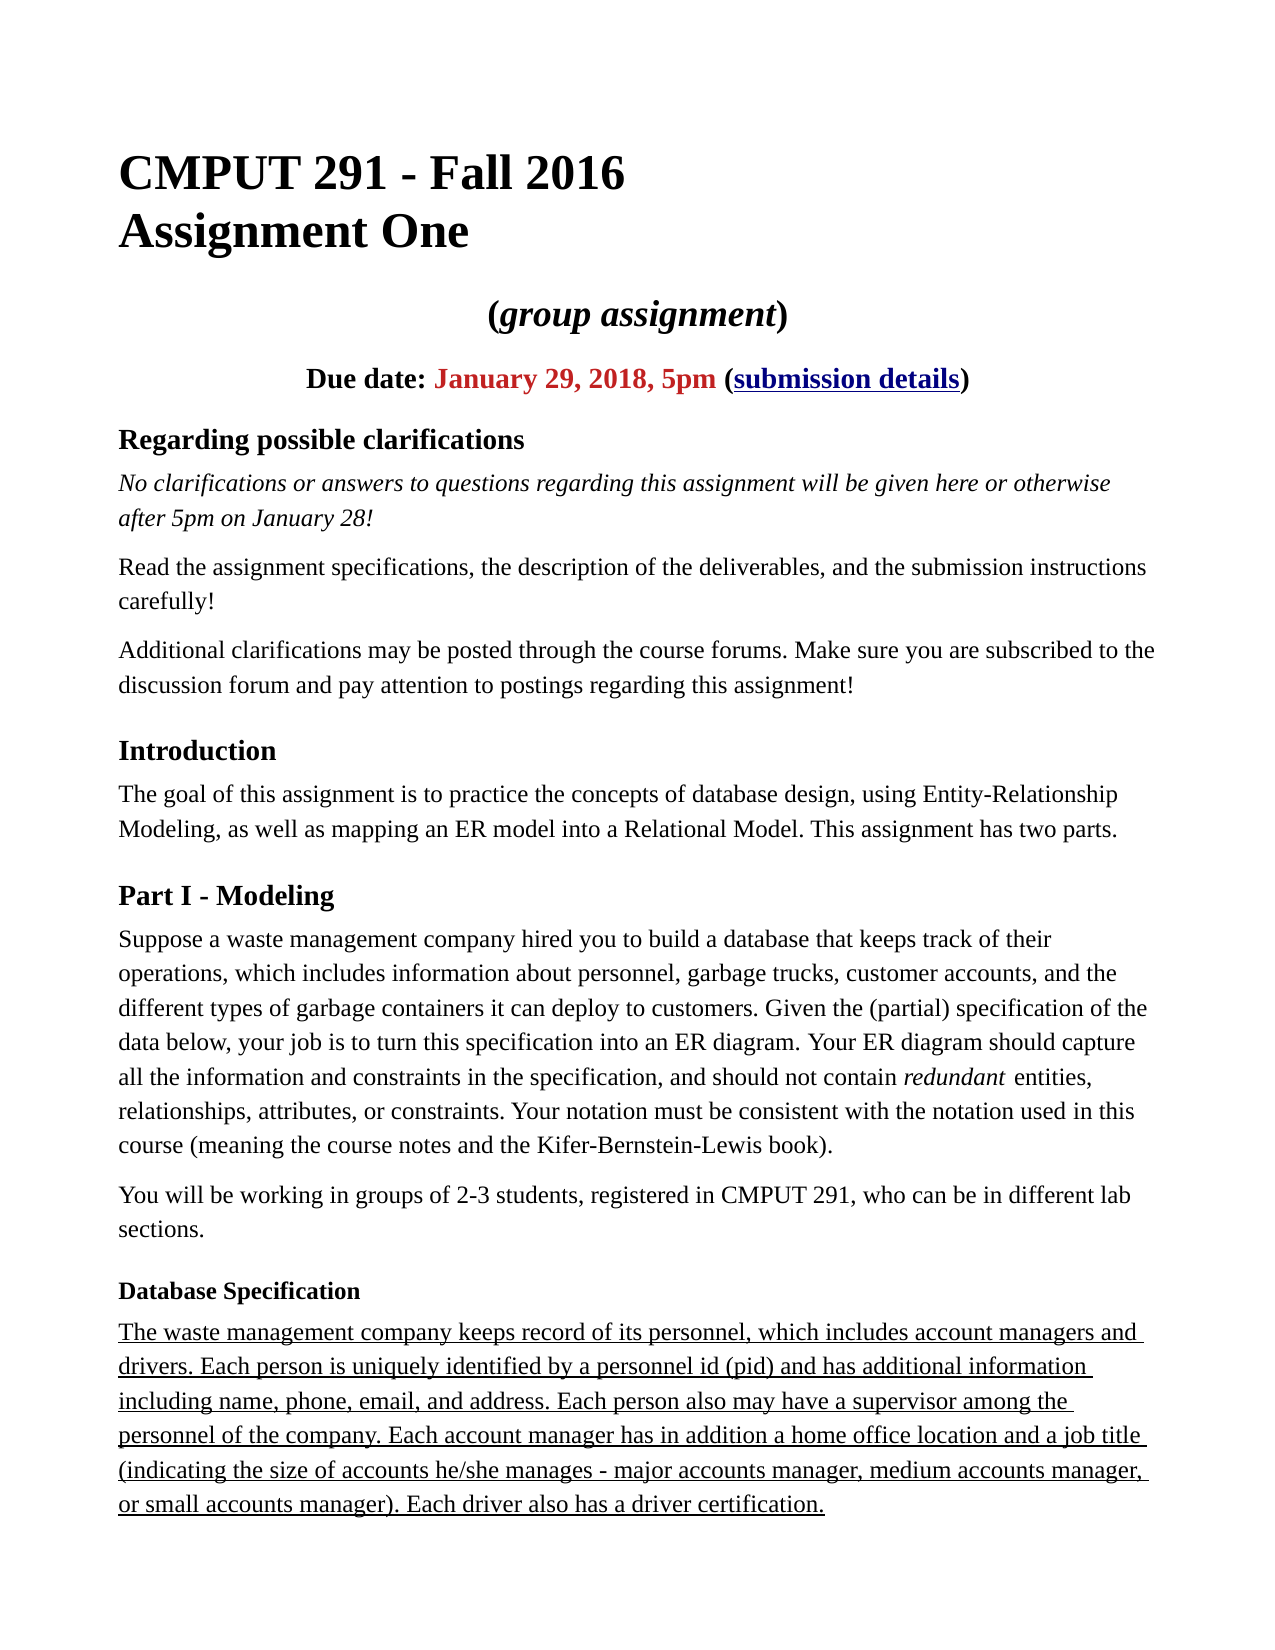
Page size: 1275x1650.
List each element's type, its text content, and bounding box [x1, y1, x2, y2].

subtitle CMPUT 291 - Fall 2016 Assignment One [118, 143, 1157, 258]
text The goal of this assignment is to practice the concepts of database design, using Entity-Relationship Modeling, as well as mapping an ER model into a Relational Model. This assignment has two parts. [118, 779, 1157, 843]
text Read the assignment specifications, the description of the deliverables, and the submission instructions carefully! [118, 552, 1157, 615]
text Suppose a waste management company hired you to build a database that keeps track of their operations, which includes information about personnel, garbage trucks, customer accounts, and the different types of garbage containers it can deploy to customers. Given the (partial) specification of the data below, your job is to turn this specification into an ER diagram. Your ER diagram should capture all the information and constraints in the specification, and should not contain redundant entities, relationships, attributes, or constraints. Your notation must be consistent with the notation used in this course (meaning the course notes and the Kifer-Bernstein-Lewis book). [118, 924, 1157, 1159]
subtitle Due date: January 29, 2018, 5pm (submission details) [118, 362, 1157, 395]
text You will be working in groups of 2-3 students, registered in CMPUT 291, who can be in different lab sections. [118, 1180, 1157, 1243]
subtitle Part I - Modeling [118, 878, 1157, 911]
subtitle Introduction [118, 733, 1157, 767]
text No clarifications or answers to questions regarding this assignment will be given here or otherwise after 5pm on January 28! [118, 468, 1157, 532]
subtitle Database Specification [118, 1276, 1157, 1304]
subtitle (group assignment) [118, 291, 1157, 334]
text Additional clarifications may be posted through the course forums. Make sure you are subscribed to the discussion forum and pay attention to postings regarding this assignment! [118, 635, 1157, 699]
text The waste management company keeps record of its personnel, which includes account managers and drivers. Each person is uniquely identified by a personnel id (pid) and has additional information including name, phone, email, and address. Each person also may have a supervisor among the personnel of the company. Each account manager has in addition a home office location and a job title (indicating the size of accounts he/she manages - major accounts manager, medium accounts manager, or small accounts manager). Each driver also has a driver certification. [118, 1317, 1157, 1518]
subtitle Regarding possible clarifications [118, 422, 1157, 456]
